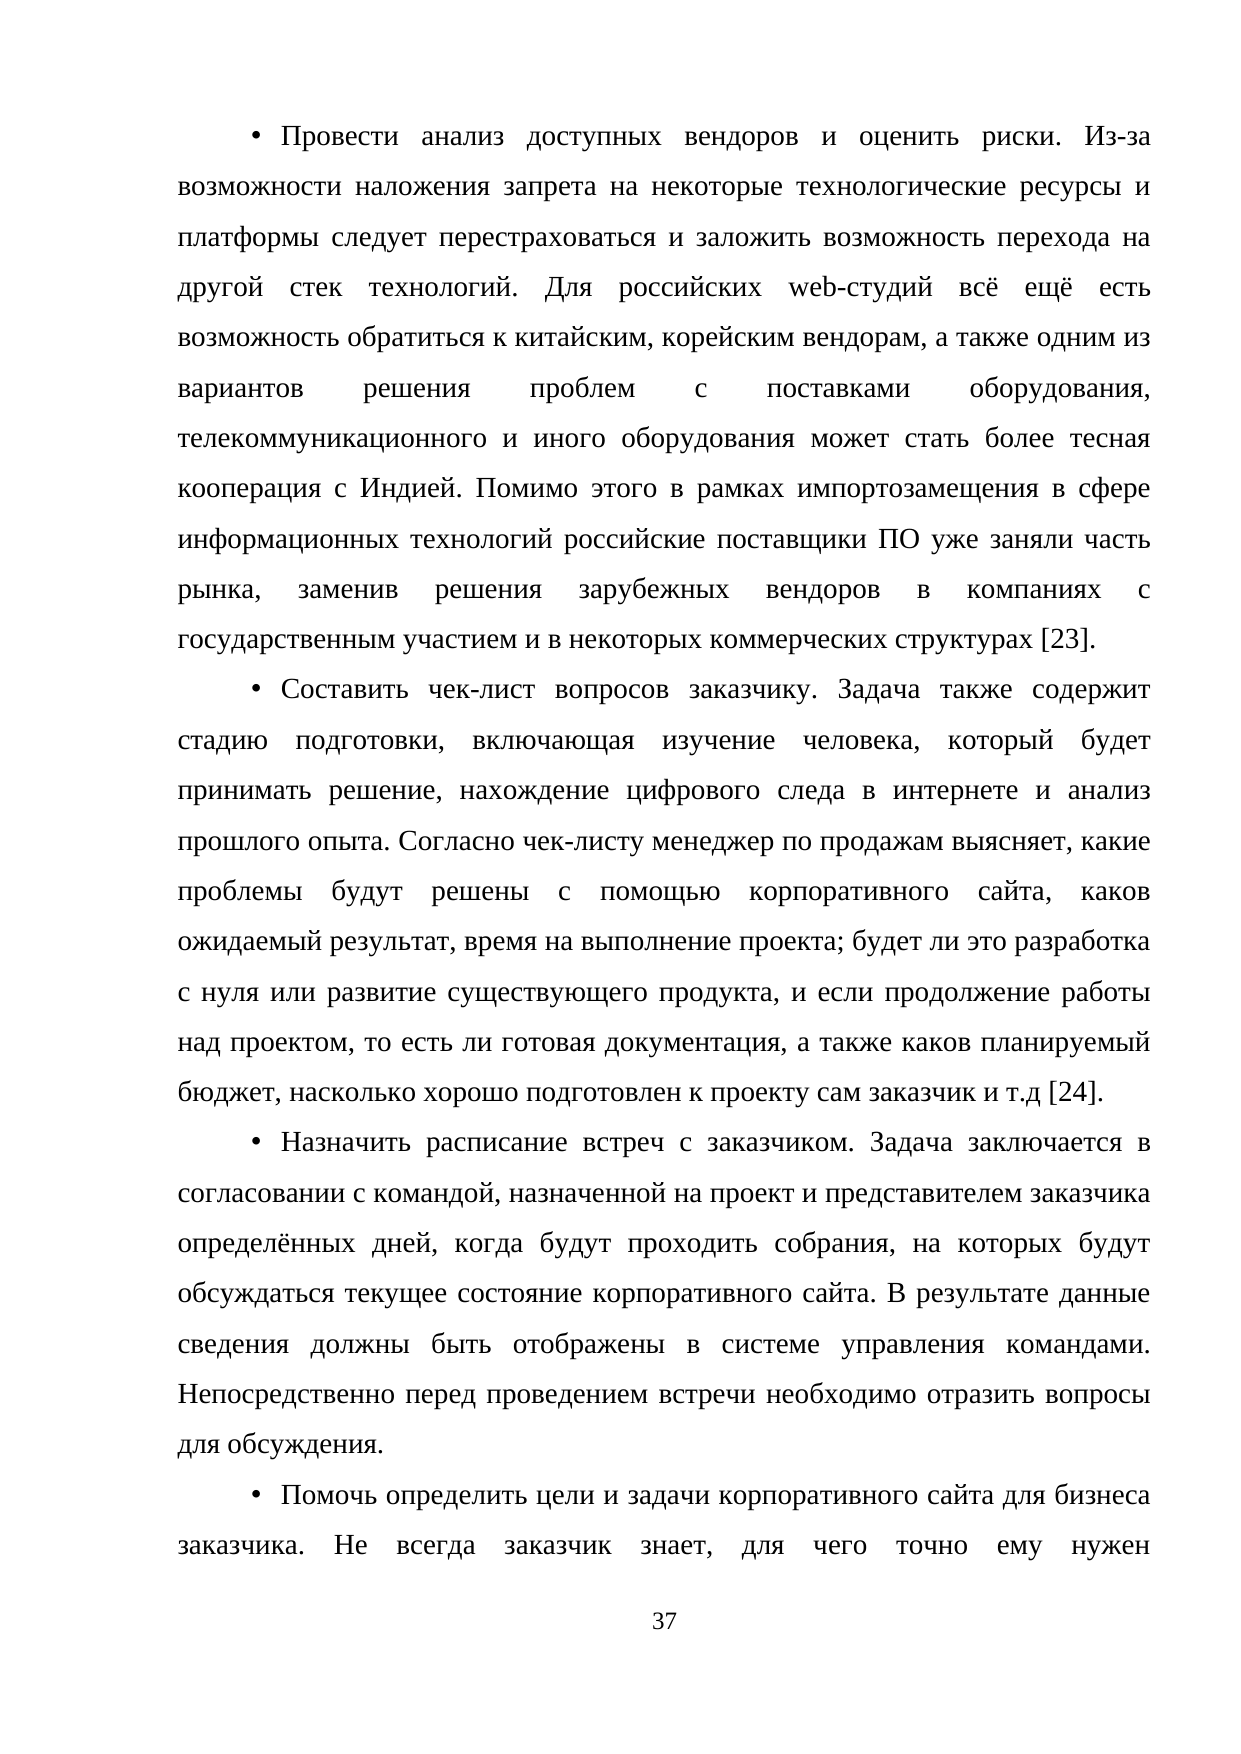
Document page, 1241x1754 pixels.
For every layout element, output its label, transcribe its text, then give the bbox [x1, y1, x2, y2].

list Составить чек-лист вопросов заказчику. Задача также содержит стадию подготовки, включающая изучение человека, который будет принимать решение, нахождение цифрового следа в интернете и анализ прошлого опыта. Согласно чек-листу менеджер по продажам выясняет, какие проблемы будут решены с помощью корпоративного сайта, каков ожидаемый результат, время на выполнение проекта; будет ли это разработка с нуля или развитие существующего продукта, и если продолжение работы над проектом, то есть ли готовая документация, а также каков планируемый бюджет, насколько хорошо подготовлен к проекту сам заказчик и т.д [24]. [177, 672, 1152, 1108]
list Помочь определить цели и задачи корпоративного сайта для бизнеса заказчика. Не всегда заказчик знает, для чего точно ему нужен [177, 1477, 1152, 1561]
list Провести анализ доступных вендоров и оценить риски. Из-за возможности наложения запрета на некоторые технологические ресурсы и платформы следует перестраховаться и заложить возможность перехода на другой стек технологий. Для российских web-студий всё ещё есть возможность обратиться к китайским, корейским вендорам, а также одним из вариантов решения проблем с поставками оборудования, телекоммуникационного и иного оборудования может стать более тесная кооперация с Индией. Помимо этого в рамках импортозамещения в сфере информационных технологий российские поставщики ПО уже заняли часть рынка, заменив решения зарубежных вендоров в компаниях с государственным участием и в некоторых коммерческих структурах [23]. [177, 118, 1152, 655]
list Назначить расписание встреч с заказчиком. Задача заключается в согласовании с командой, назначенной на проект и представителем заказчика определённых дней, когда будут проходить собрания, на которых будут обсуждаться текущее состояние корпоративного сайта. В результате данные сведения должны быть отображены в системе управления командами. Непосредственно перед проведением встречи необходимо отразить вопросы для обсуждения. [177, 1124, 1152, 1460]
